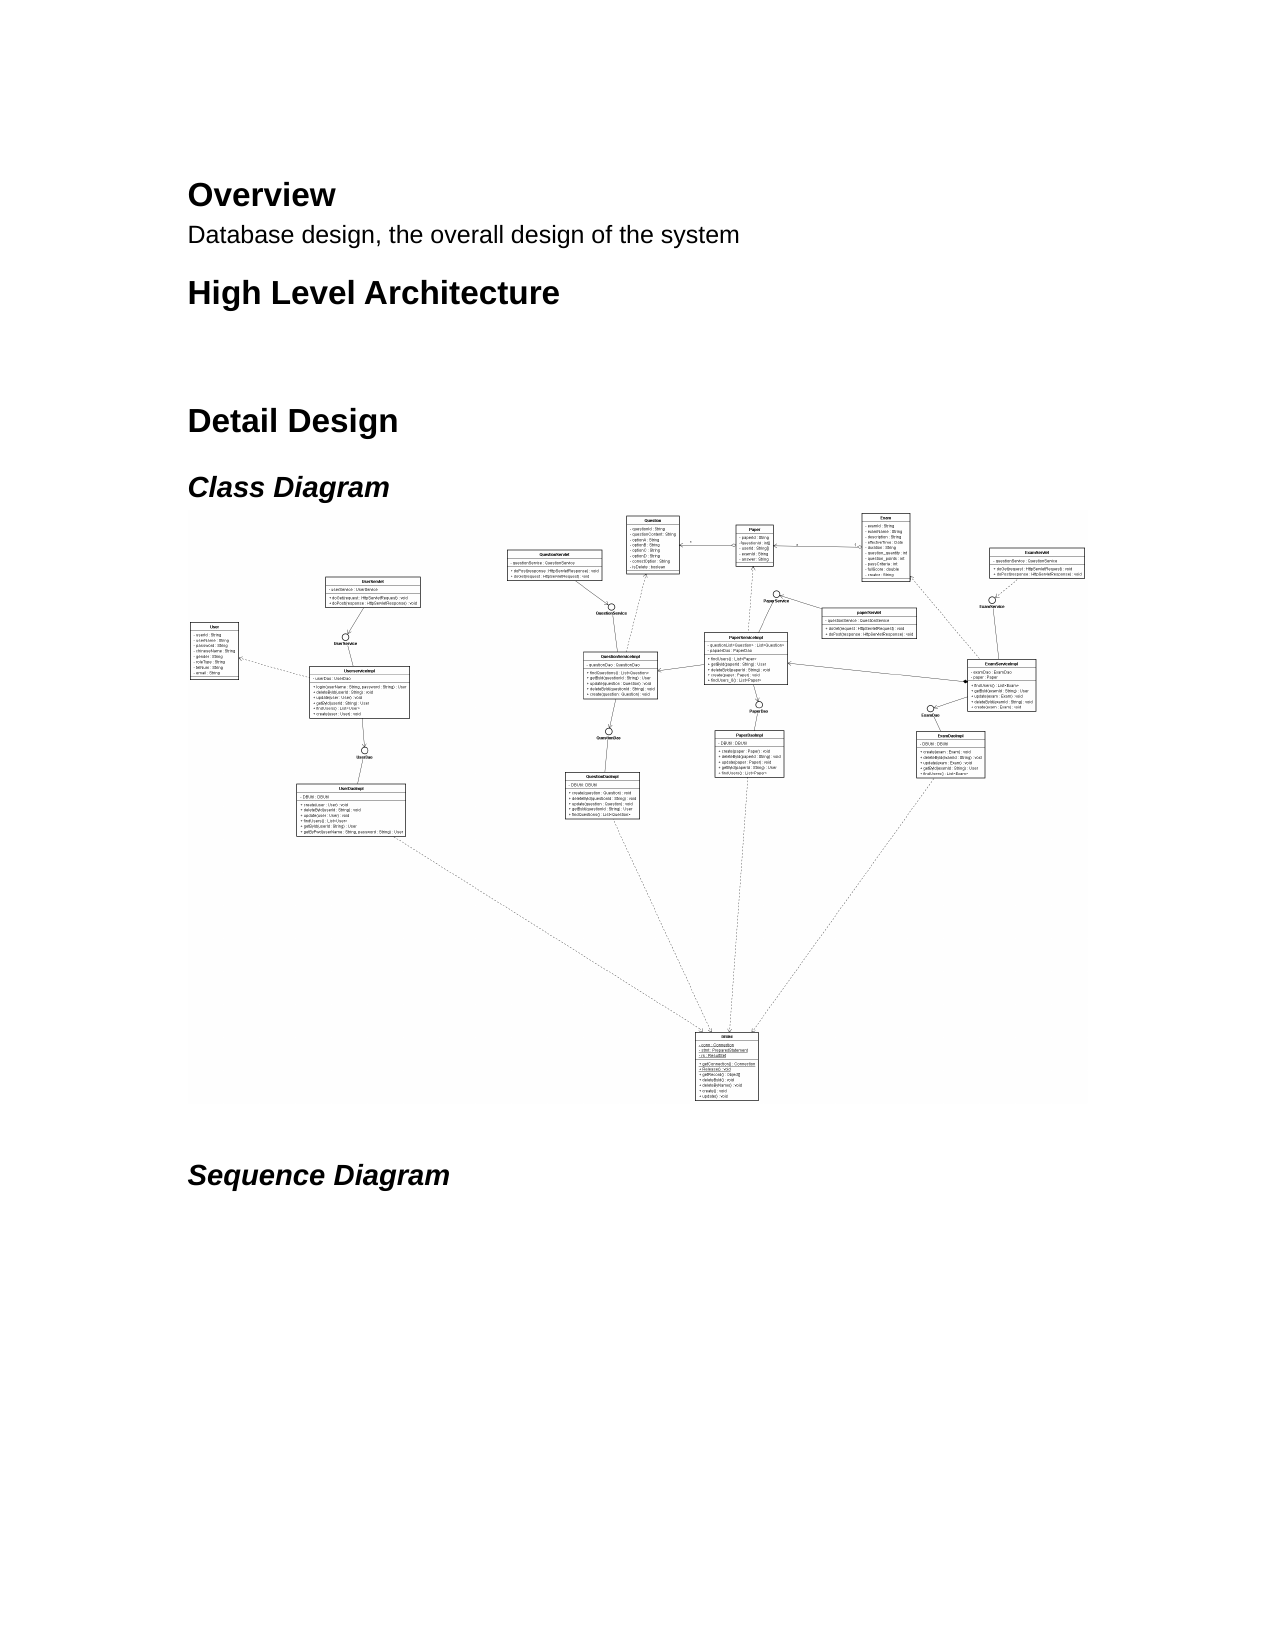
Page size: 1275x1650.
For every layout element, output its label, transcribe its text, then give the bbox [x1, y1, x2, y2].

text Database design, the overall design of the system [187, 220, 1087, 248]
subtitle High Level Architecture [187, 273, 1087, 312]
subtitle Overview [187, 175, 1087, 213]
subtitle Detail Design [187, 401, 1087, 439]
subtitle Class Diagram [187, 470, 1087, 504]
picture [187, 510, 1088, 1104]
subtitle Sequence Diagram [187, 1158, 1087, 1191]
